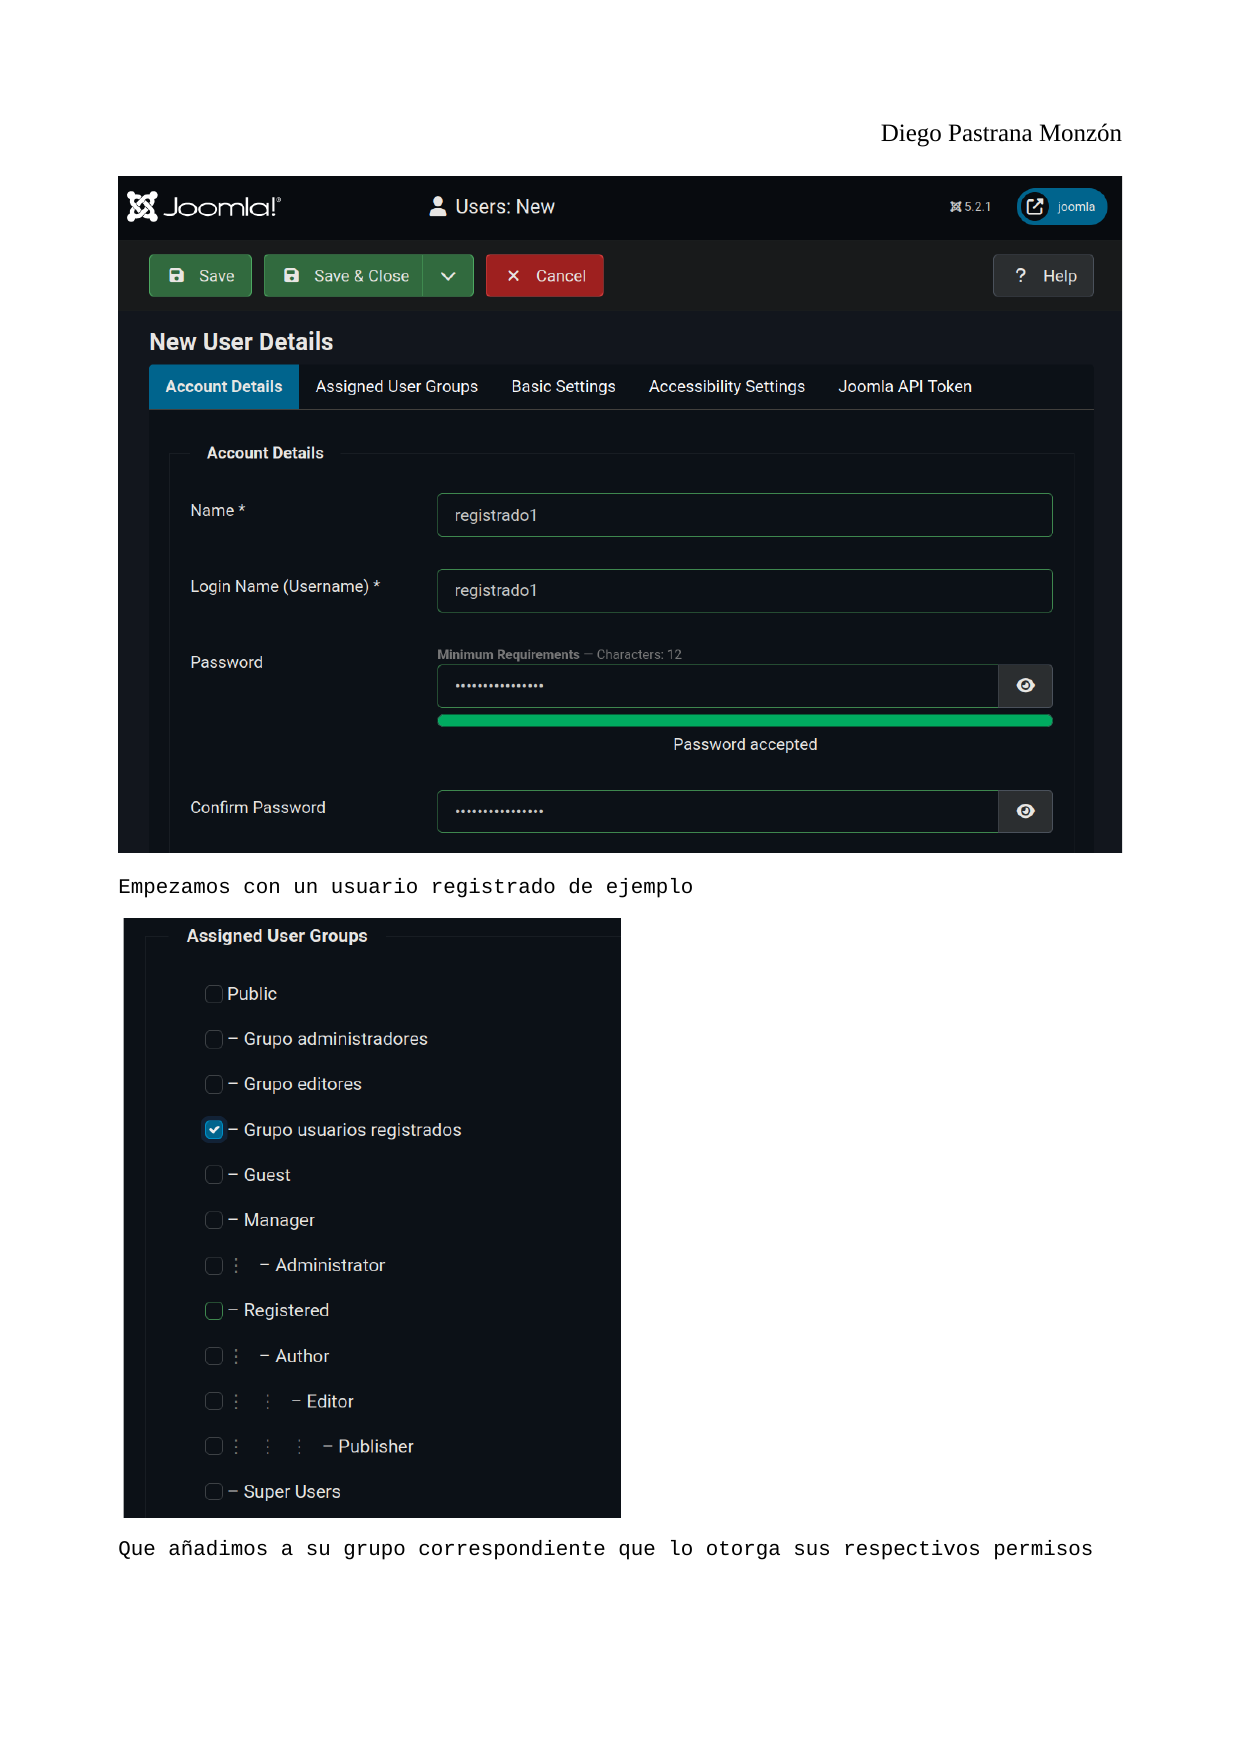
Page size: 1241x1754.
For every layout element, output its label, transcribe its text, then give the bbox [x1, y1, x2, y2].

text Empezamos con un usuario registrado de ejemplo [118, 876, 1122, 900]
text Que añadimos a su grupo correspondiente que lo otorga sus respectivos permisos [118, 1538, 1122, 1562]
picture [118, 176, 1123, 853]
picture [123, 918, 621, 1518]
